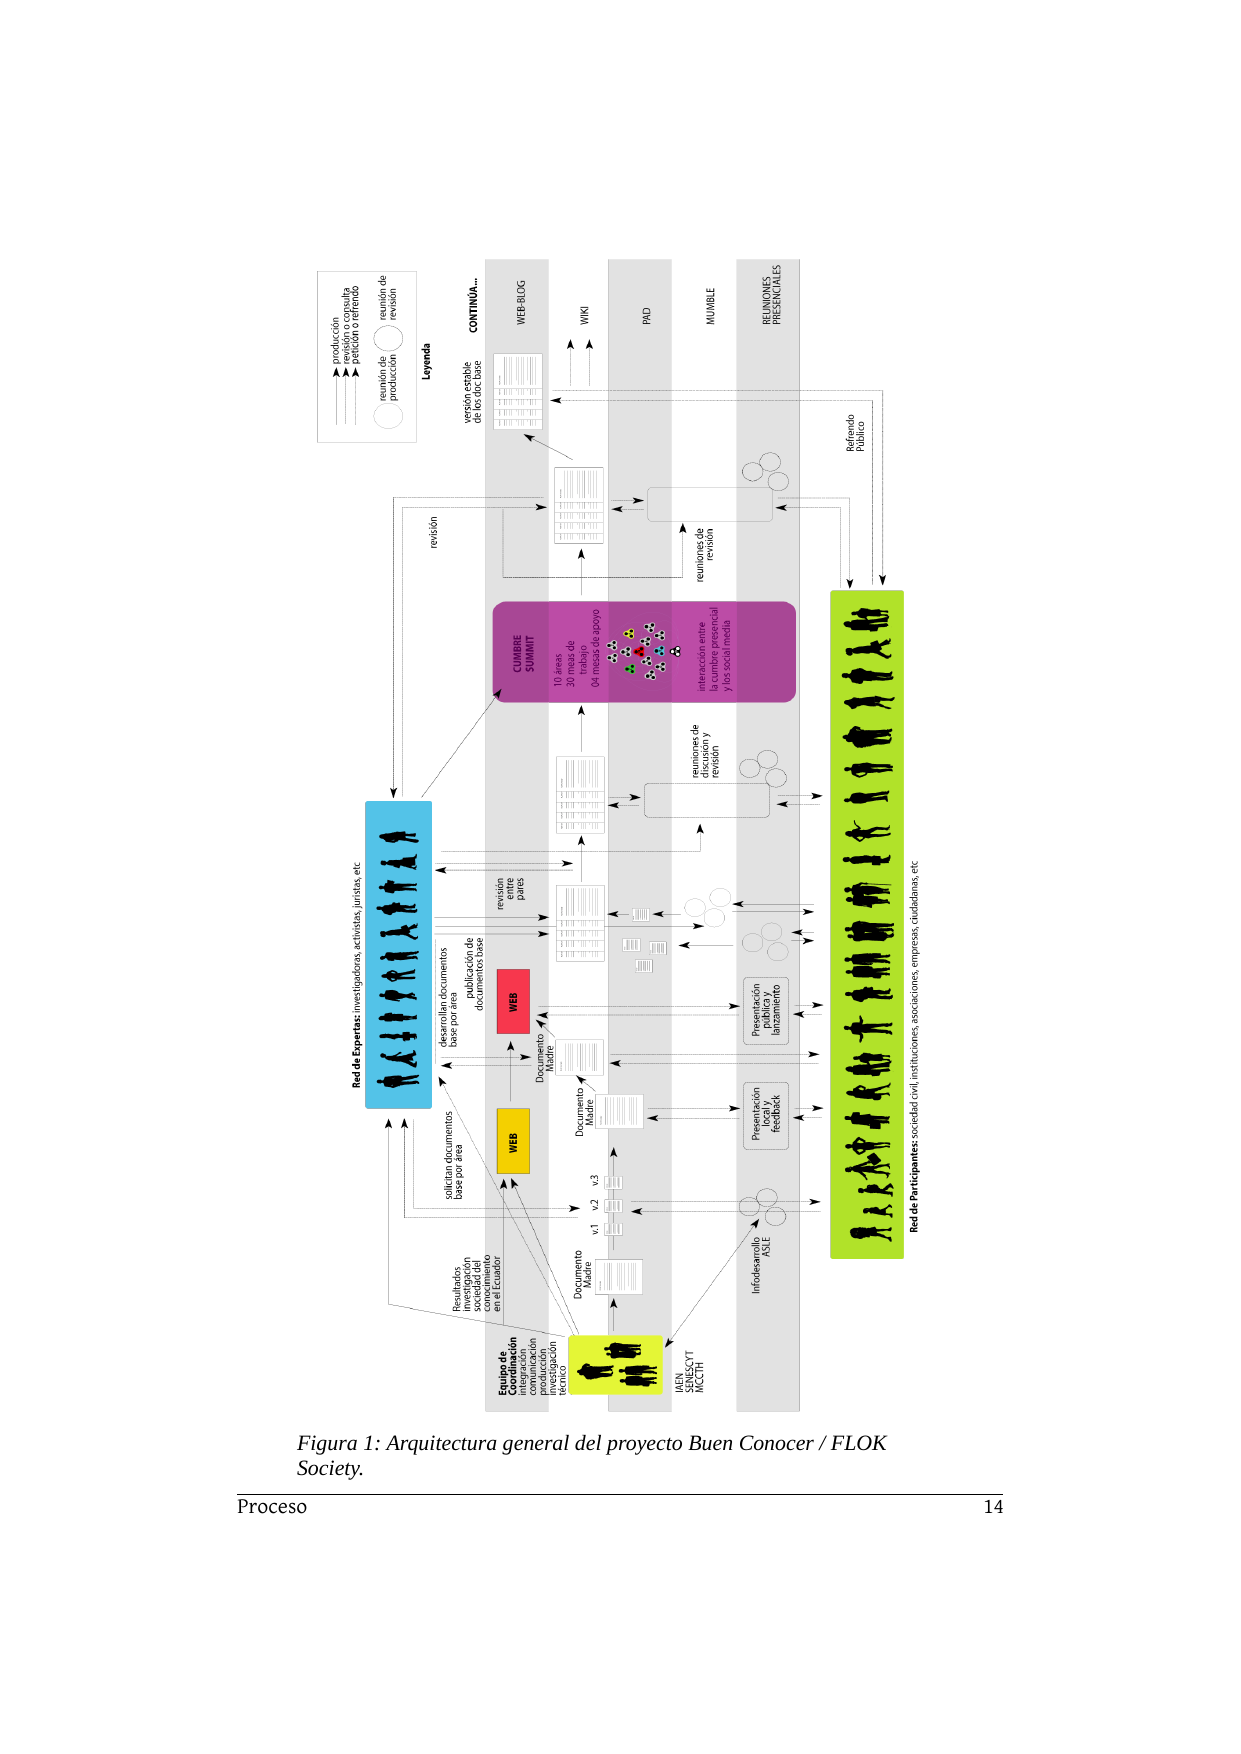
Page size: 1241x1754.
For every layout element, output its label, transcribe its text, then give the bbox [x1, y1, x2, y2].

text Figura 1: Arquitectura general del proyecto Buen Conocer / FLOK Society. [297, 1430, 944, 1480]
picture [296, 237, 944, 1430]
